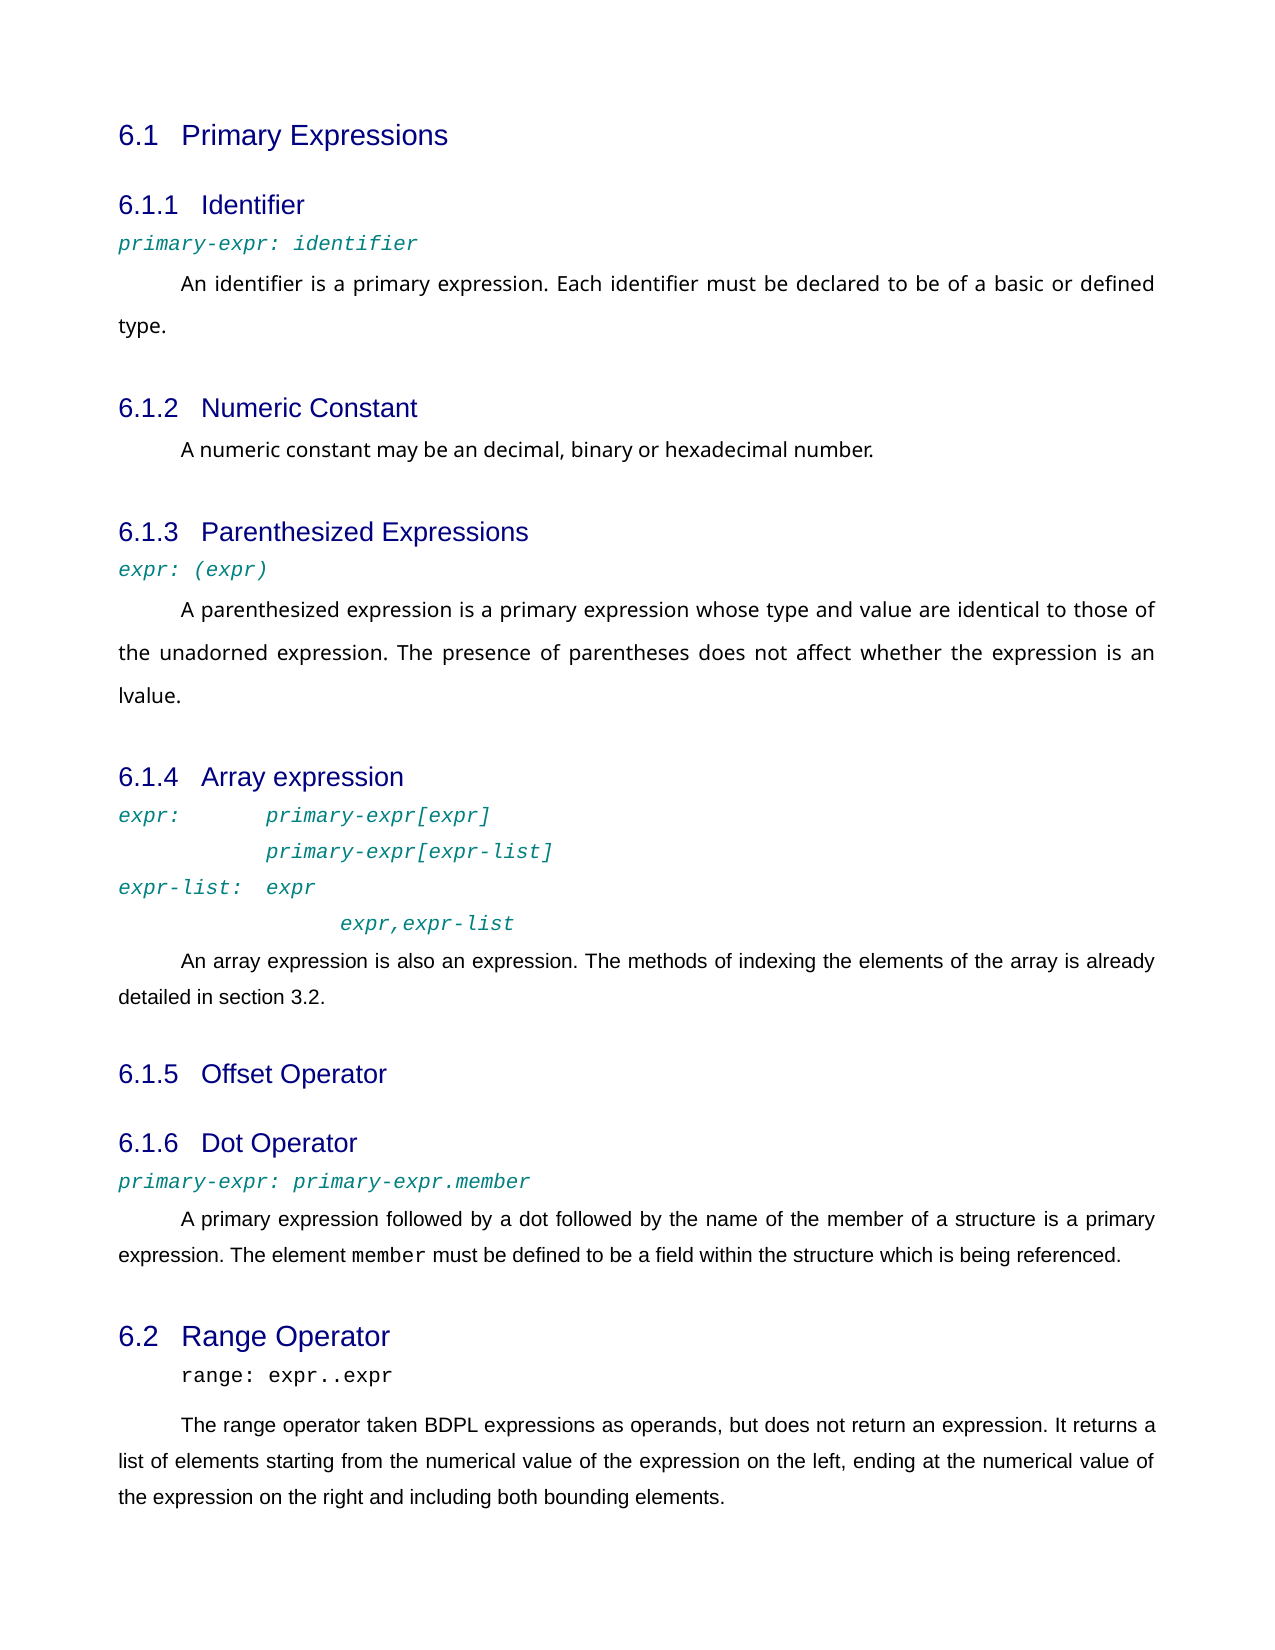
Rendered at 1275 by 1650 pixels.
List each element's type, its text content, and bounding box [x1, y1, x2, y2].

text The range operator taken BDPL expressions as operands, but does not return an expression. It returns a list of elements starting from the numerical value of the expression on the left, ending at the numerical value of the expression on the right and including both bounding elements. [118, 1413, 1157, 1509]
text An array expression is also an expression. The methods of indexing the elements of the array is already detailed in section 3.2. [118, 949, 1157, 1009]
subtitle Range Operator [118, 1319, 1157, 1353]
text A parenthesized expression is a primary expression whose type and value are identical to those of the unadorned expression. The presence of parentheses does not affect whether the expression is an lvalue. [118, 596, 1157, 709]
text range: expr..expr [118, 1365, 1157, 1389]
subtitle Offset Operator [118, 1058, 1157, 1090]
text primary-expr: identifier [118, 233, 1157, 257]
subtitle Identifier [118, 189, 1157, 220]
text expr: (expr) [118, 559, 1157, 583]
text expr-list: expr [118, 877, 1157, 901]
text primary-expr: primary-expr.member [118, 1171, 1157, 1195]
text A numeric constant may be an decimal, binary or hexadecimal number. [118, 436, 1157, 464]
subtitle Primary Expressions [118, 118, 1157, 152]
subtitle Parenthesized Expressions [118, 516, 1157, 547]
text expr: primary-expr[expr] [118, 804, 1157, 828]
subtitle Dot Operator [118, 1127, 1157, 1158]
text expr,expr-list [118, 913, 1157, 937]
subtitle Array expression [118, 761, 1157, 792]
text An identifier is a primary expression. Each identifier must be declared to be of a basic or defined type. [118, 269, 1157, 340]
text A primary expression followed by a dot followed by the name of the member of a structure is a primary expression. The element member must be defined to be a field within the structure which is being referenced. [118, 1207, 1157, 1269]
text primary-expr[expr-list] [118, 841, 1157, 864]
subtitle Numeric Constant [118, 392, 1157, 423]
